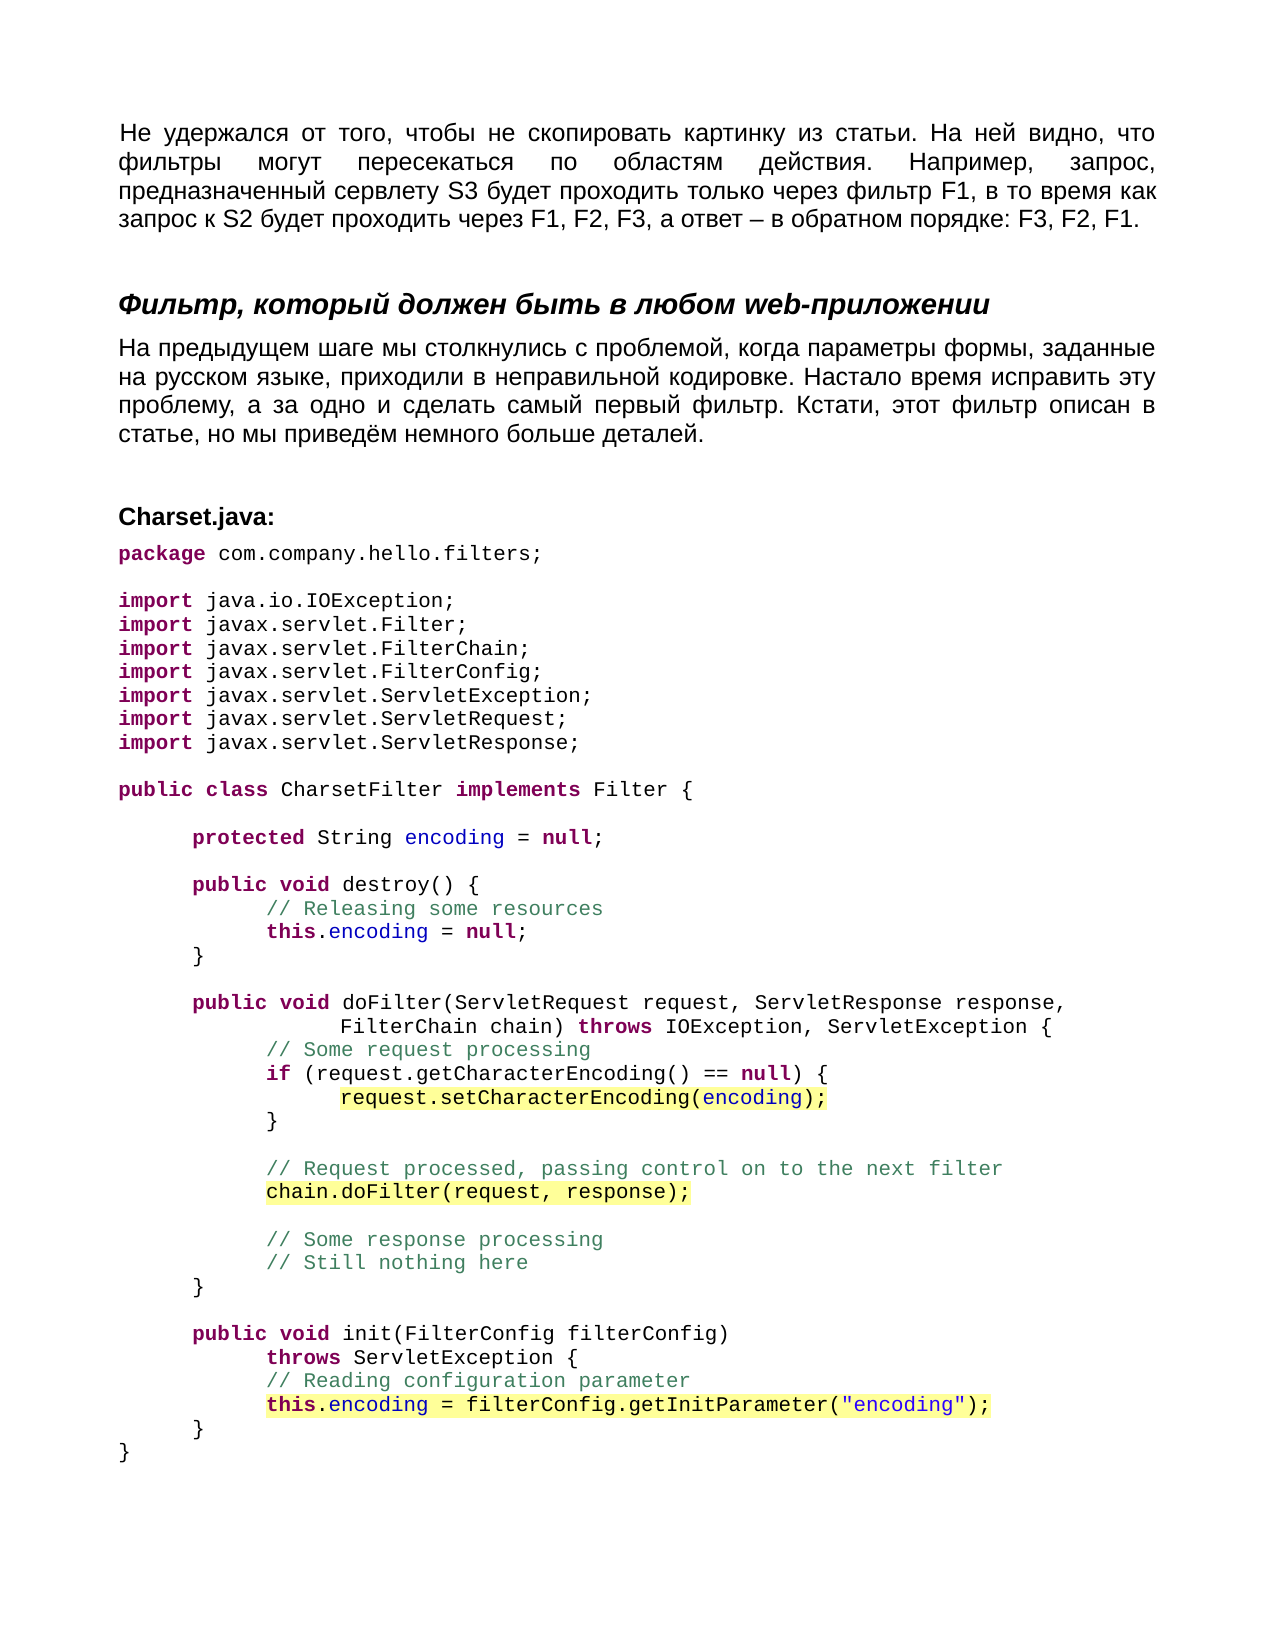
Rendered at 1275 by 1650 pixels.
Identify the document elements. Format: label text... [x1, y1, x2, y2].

text import javax.servlet.Filter; [118, 614, 1157, 637]
text chain.doFilter(request, response); [118, 1181, 1157, 1205]
text protected String encoding = null; [118, 827, 1157, 850]
text // Releasing some resources [118, 898, 1157, 921]
text // Some response processing [118, 1229, 1157, 1252]
text } [118, 1110, 1157, 1134]
text Charset.java: [118, 502, 1157, 530]
text // Request processed, passing control on to the next filter [118, 1158, 1157, 1181]
text this.encoding = filterConfig.getInitParameter("encoding"); [118, 1394, 1157, 1418]
text // Still nothing here [118, 1252, 1157, 1276]
subtitle Фильтр, который должен быть в любом web-приложении [118, 287, 1157, 320]
text import java.io.IOException; [118, 590, 1157, 614]
text public void doFilter(ServletRequest request, ServletResponse response, [118, 992, 1157, 1016]
text // Some request processing [118, 1039, 1157, 1063]
text if (request.getCharacterEncoding() == null) { [118, 1063, 1157, 1087]
text } [118, 945, 1157, 968]
text // Reading configuration parameter [118, 1371, 1157, 1394]
text public void init(FilterConfig filterConfig) [118, 1323, 1157, 1347]
text import javax.servlet.ServletException; [118, 685, 1157, 708]
text import javax.servlet.ServletResponse; [118, 732, 1157, 756]
text throws ServletException { [118, 1347, 1157, 1371]
text import javax.servlet.FilterChain; [118, 637, 1157, 661]
text Не удержался от того, чтобы не скопировать картинку из статьи. На ней видно, что фильтры могут пересекаться по областям действия. Например, запрос, предназначенный сервлету S3 будет проходить только через фильтр F1, в то время как запрос к S2 будет проходить через F1, F2, F3, а ответ – в обратном порядке: F3, F2, F1. [118, 118, 1157, 233]
text FilterChain chain) throws IOException, ServletException { [118, 1016, 1157, 1039]
text package com.company.hello.filters; [118, 543, 1157, 567]
text this.encoding = null; [118, 921, 1157, 945]
text public void destroy() { [118, 874, 1157, 898]
text } [118, 1418, 1157, 1441]
text } [118, 1276, 1157, 1299]
text import javax.servlet.FilterConfig; [118, 661, 1157, 685]
text На предыдущем шаге мы столкнулись с проблемой, когда параметры формы, заданные на русском языке, приходили в неправильной кодировке. Настало время исправить эту проблему, а за одно и сделать самый первый фильтр. Кстати, этот фильтр описан в статье, но мы приведём немного больше деталей. [118, 333, 1157, 448]
text import javax.servlet.ServletRequest; [118, 708, 1157, 732]
text } [118, 1441, 1157, 1465]
text request.setCharacterEncoding(encoding); [118, 1087, 1157, 1110]
text public class CharsetFilter implements Filter { [118, 779, 1157, 803]
